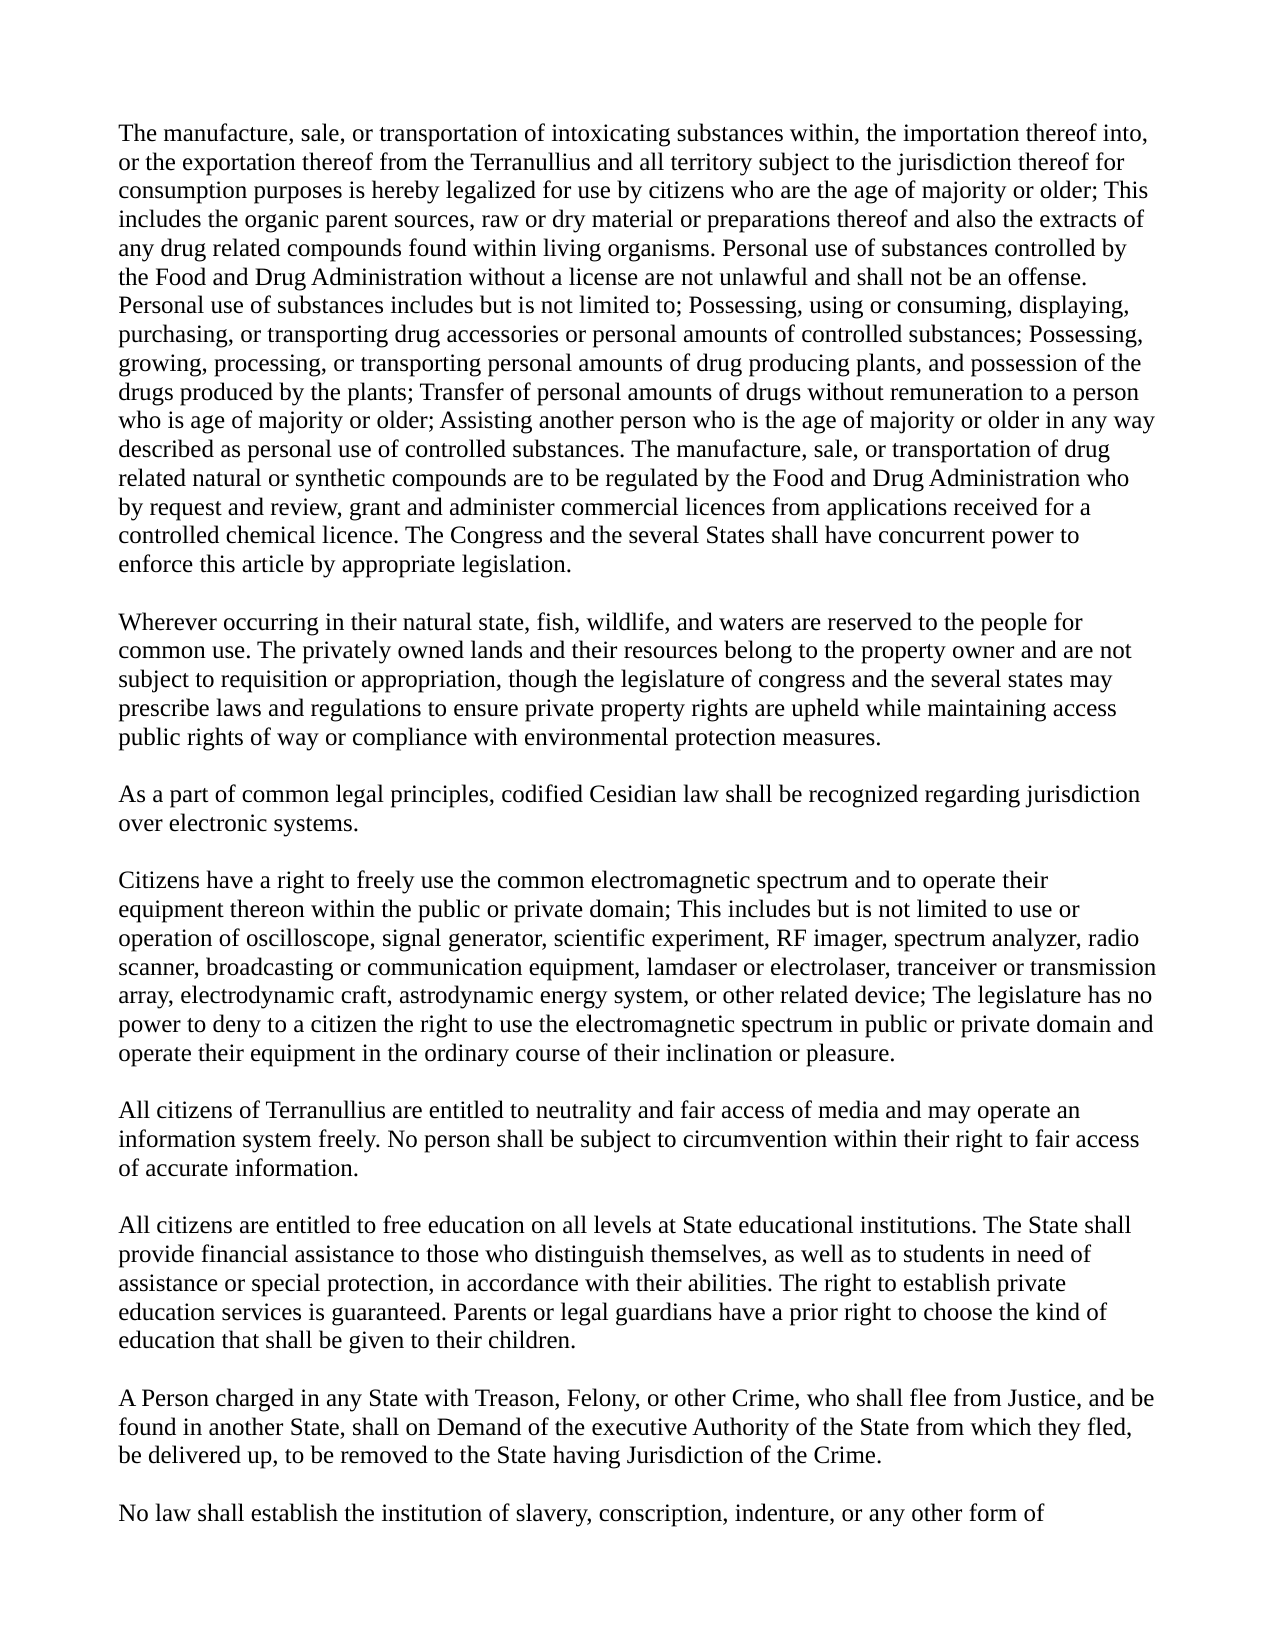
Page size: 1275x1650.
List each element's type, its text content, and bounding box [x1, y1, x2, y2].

text The manufacture, sale, or transportation of intoxicating substances within, the importation thereof into, or the exportation thereof from the Terranullius and all territory subject to the jurisdiction thereof for consumption purposes is hereby legalized for use by citizens who are the age of majority or older; This includes the organic parent sources, raw or dry material or preparations thereof and also the extracts of any drug related compounds found within living organisms. Personal use of substances controlled by the Food and Drug Administration without a license are not unlawful and shall not be an offense. Personal use of substances includes but is not limited to; Possessing, using or consuming, displaying, purchasing, or transporting drug accessories or personal amounts of controlled substances; Possessing, growing, processing, or transporting personal amounts of drug producing plants, and possession of the drugs produced by the plants; Transfer of personal amounts of drugs without remuneration to a person who is age of majority or older; Assisting another person who is the age of majority or older in any way described as personal use of controlled substances. The manufacture, sale, or transportation of drug related natural or synthetic compounds are to be regulated by the Food and Drug Administration who by request and review, grant and administer commercial licences from applications received for a controlled chemical licence. The Congress and the several States shall have concurrent power to enforce this article by appropriate legislation. Wherever occurring in their natural state, fish, wildlife, and waters are reserved to the people for common use. The privately owned lands and their resources belong to the property owner and are not subject to requisition or appropriation, though the legislature of congress and the several states may prescribe laws and regulations to ensure private property rights are upheld while maintaining access public rights of way or compliance with environmental protection measures. As a part of common legal principles, codified Cesidian law shall be recognized regarding jurisdiction over electronic systems. Citizens have a right to freely use the common electromagnetic spectrum and to operate their equipment thereon within the public or private domain; This includes but is not limited to use or operation of oscilloscope, signal generator, scientific experiment, RF imager, spectrum analyzer, radio scanner, broadcasting or communication equipment, lamdaser or electrolaser, tranceiver or transmission array, electrodynamic craft, astrodynamic energy system, or other related device; The legislature has no power to deny to a citizen the right to use the electromagnetic spectrum in public or private domain and operate their equipment in the ordinary course of their inclination or pleasure. All citizens of Terranullius are entitled to neutrality and fair access of media and may operate an information system freely. No person shall be subject to circumvention within their right to fair access of accurate information. All citizens are entitled to free education on all levels at State educational institutions. The State shall provide financial assistance to those who distinguish themselves, as well as to students in need of assistance or special protection, in accordance with their abilities. The right to establish private education services is guaranteed. Parents or legal guardians have a prior right to choose the kind of education that shall be given to their children. A Person charged in any State with Treason, Felony, or other Crime, who shall flee from Justice, and be found in another State, shall on Demand of the executive Authority of the State from which they fled, be delivered up, to be removed to the State having Jurisdiction of the Crime. No law shall establish the institution of slavery, conscription, indenture, or any other form of [118, 118, 1157, 1527]
